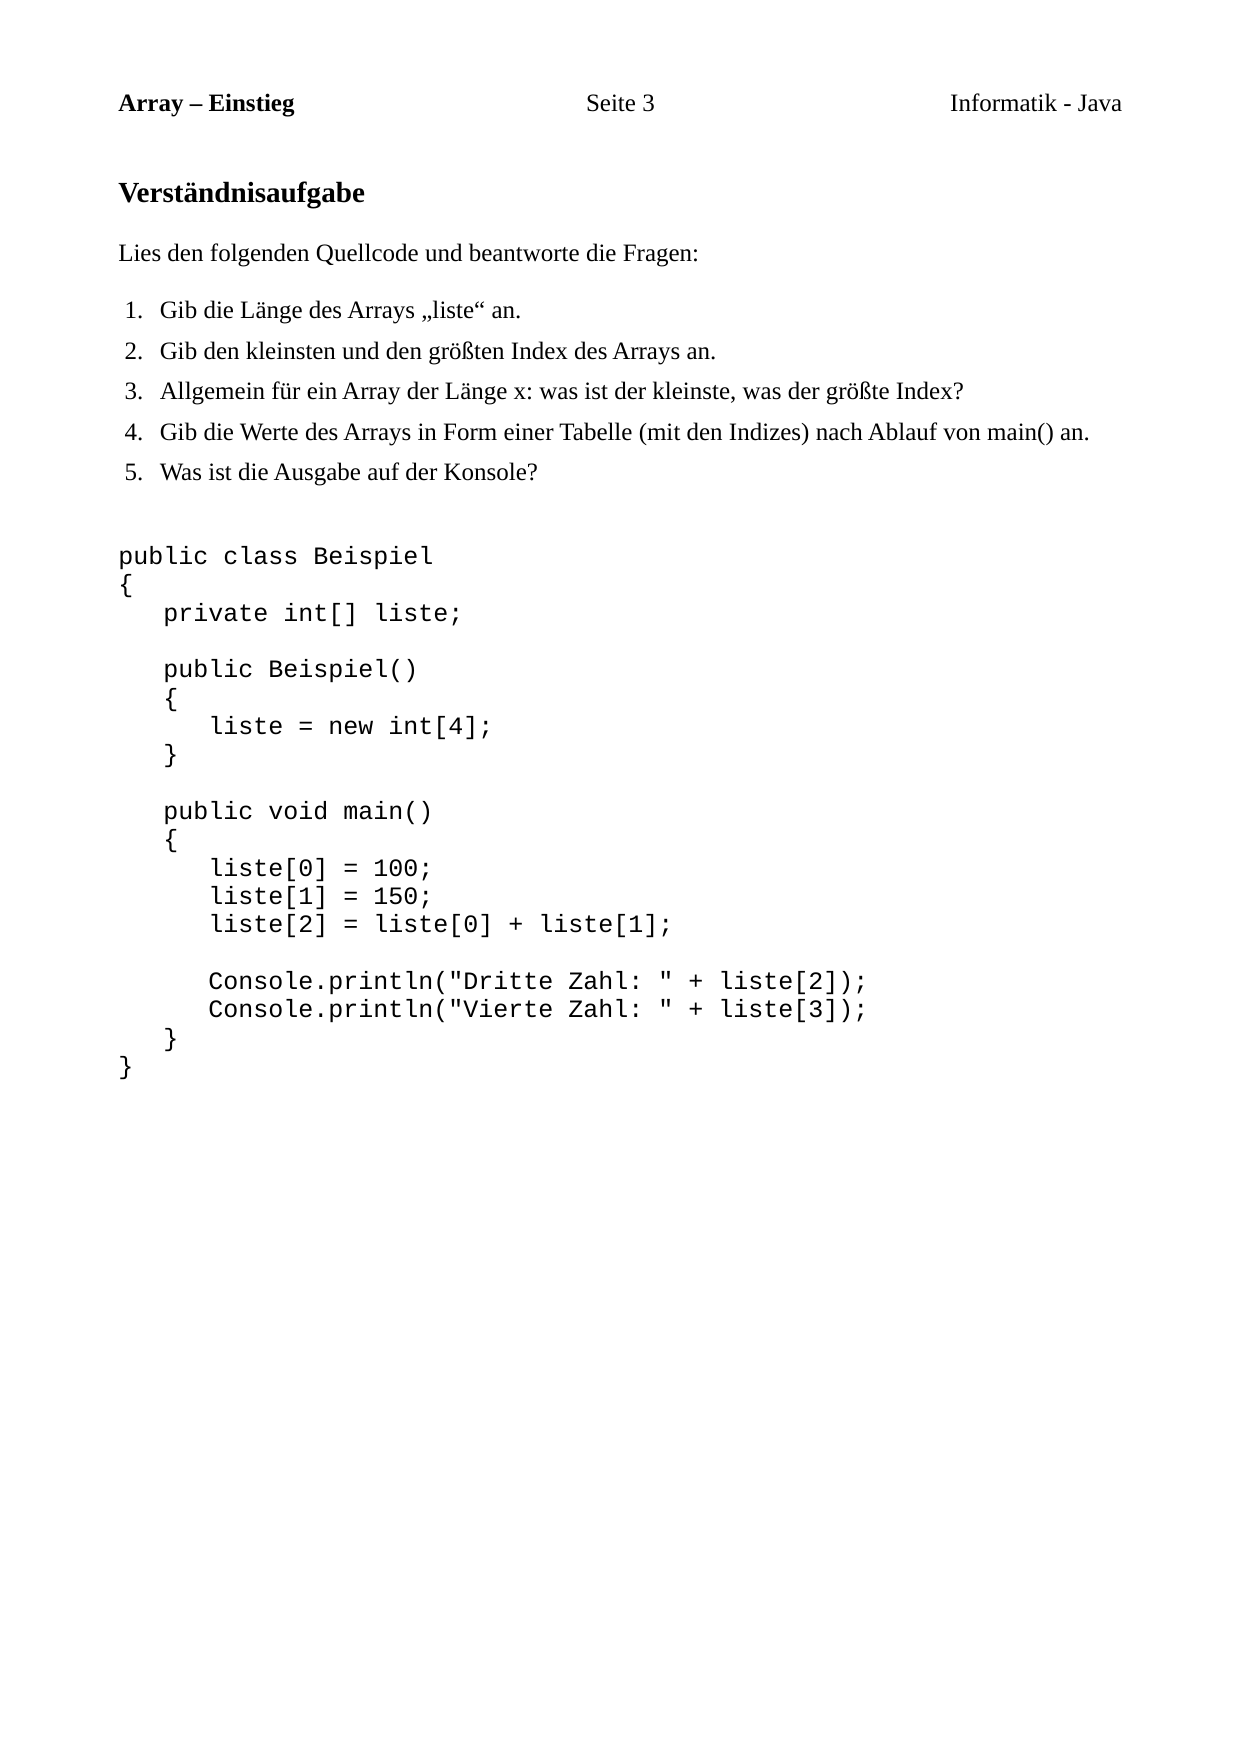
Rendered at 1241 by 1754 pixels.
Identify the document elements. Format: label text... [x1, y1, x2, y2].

text liste[1] = 150; [118, 884, 1122, 912]
text } [118, 1054, 1122, 1082]
text private int[] liste; [118, 600, 1122, 629]
text Console.println("Dritte Zahl: " + liste[2]); [118, 969, 1122, 997]
list Gib die Länge des Arrays „liste“ an. [118, 295, 1122, 324]
text liste[2] = liste[0] + liste[1]; [118, 912, 1122, 940]
list Allgemein für ein Array der Länge x: was ist der kleinste, was der größte Index? [118, 376, 1122, 405]
text Console.println("Vierte Zahl: " + liste[3]); [118, 997, 1122, 1025]
text Lies den folgenden Quellcode und beantworte die Fragen: [118, 238, 1122, 267]
list Was ist die Ausgabe auf der Konsole? [118, 457, 1122, 486]
text liste = new int[4]; [118, 714, 1122, 742]
text } [118, 1025, 1122, 1054]
text public void main() [118, 799, 1122, 827]
text { [118, 827, 1122, 855]
list Gib den kleinsten und den größten Index des Arrays an. [118, 336, 1122, 364]
text { [118, 685, 1122, 714]
text { [118, 572, 1122, 600]
text public class Beispiel [118, 544, 1122, 572]
list Gib die Werte des Arrays in Form einer Tabelle (mit den Indizes) nach Ablauf von main() an. [118, 417, 1122, 446]
text liste[0] = 100; [118, 855, 1122, 884]
text } [118, 742, 1122, 770]
text public Beispiel() [118, 657, 1122, 685]
text Verständnisaufgabe [118, 176, 1122, 209]
